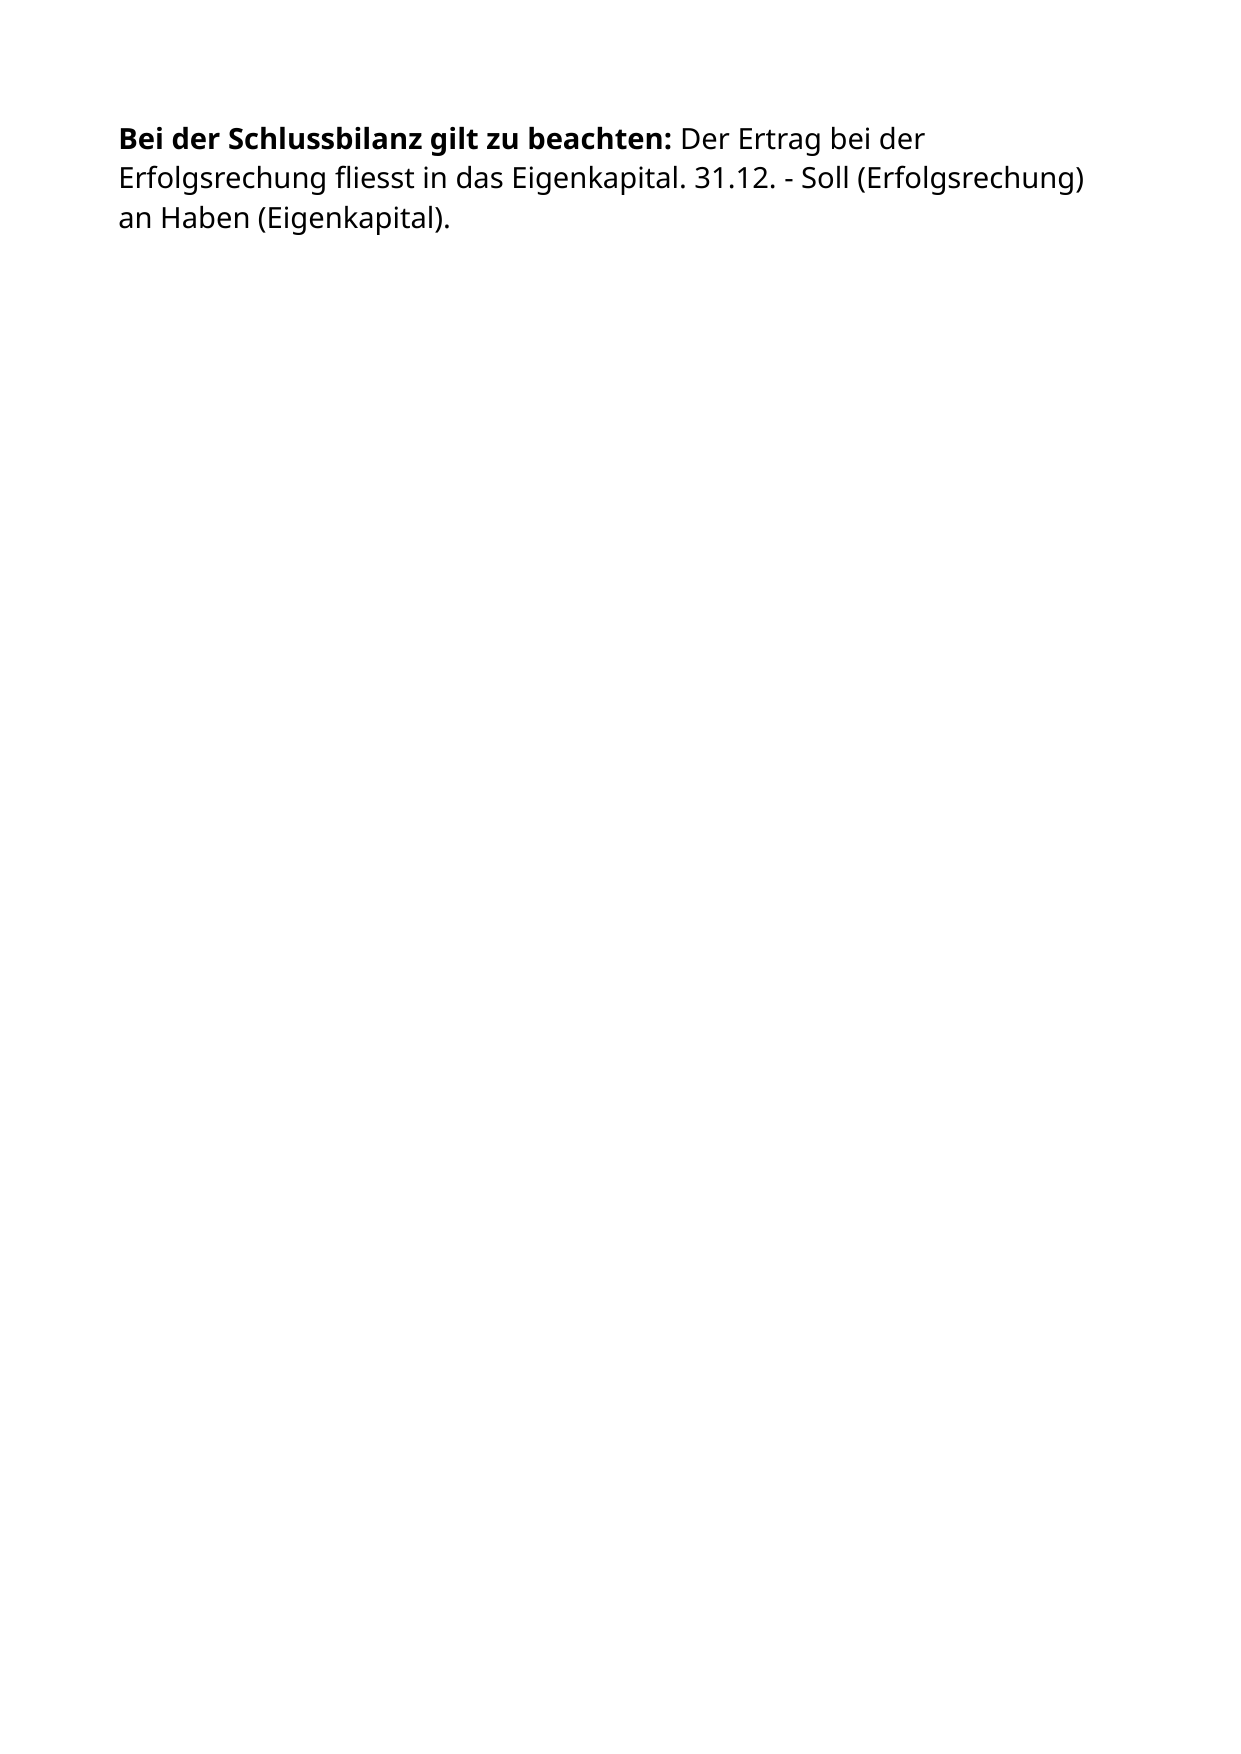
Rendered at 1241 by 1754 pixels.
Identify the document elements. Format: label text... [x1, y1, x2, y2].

text Bei der Schlussbilanz gilt zu beachten: Der Ertrag bei der Erfolgsrechung fliesst in das Eigenkapital. 31.12. - Soll (Erfolgsrechung) an Haben (Eigenkapital). [118, 118, 1122, 237]
